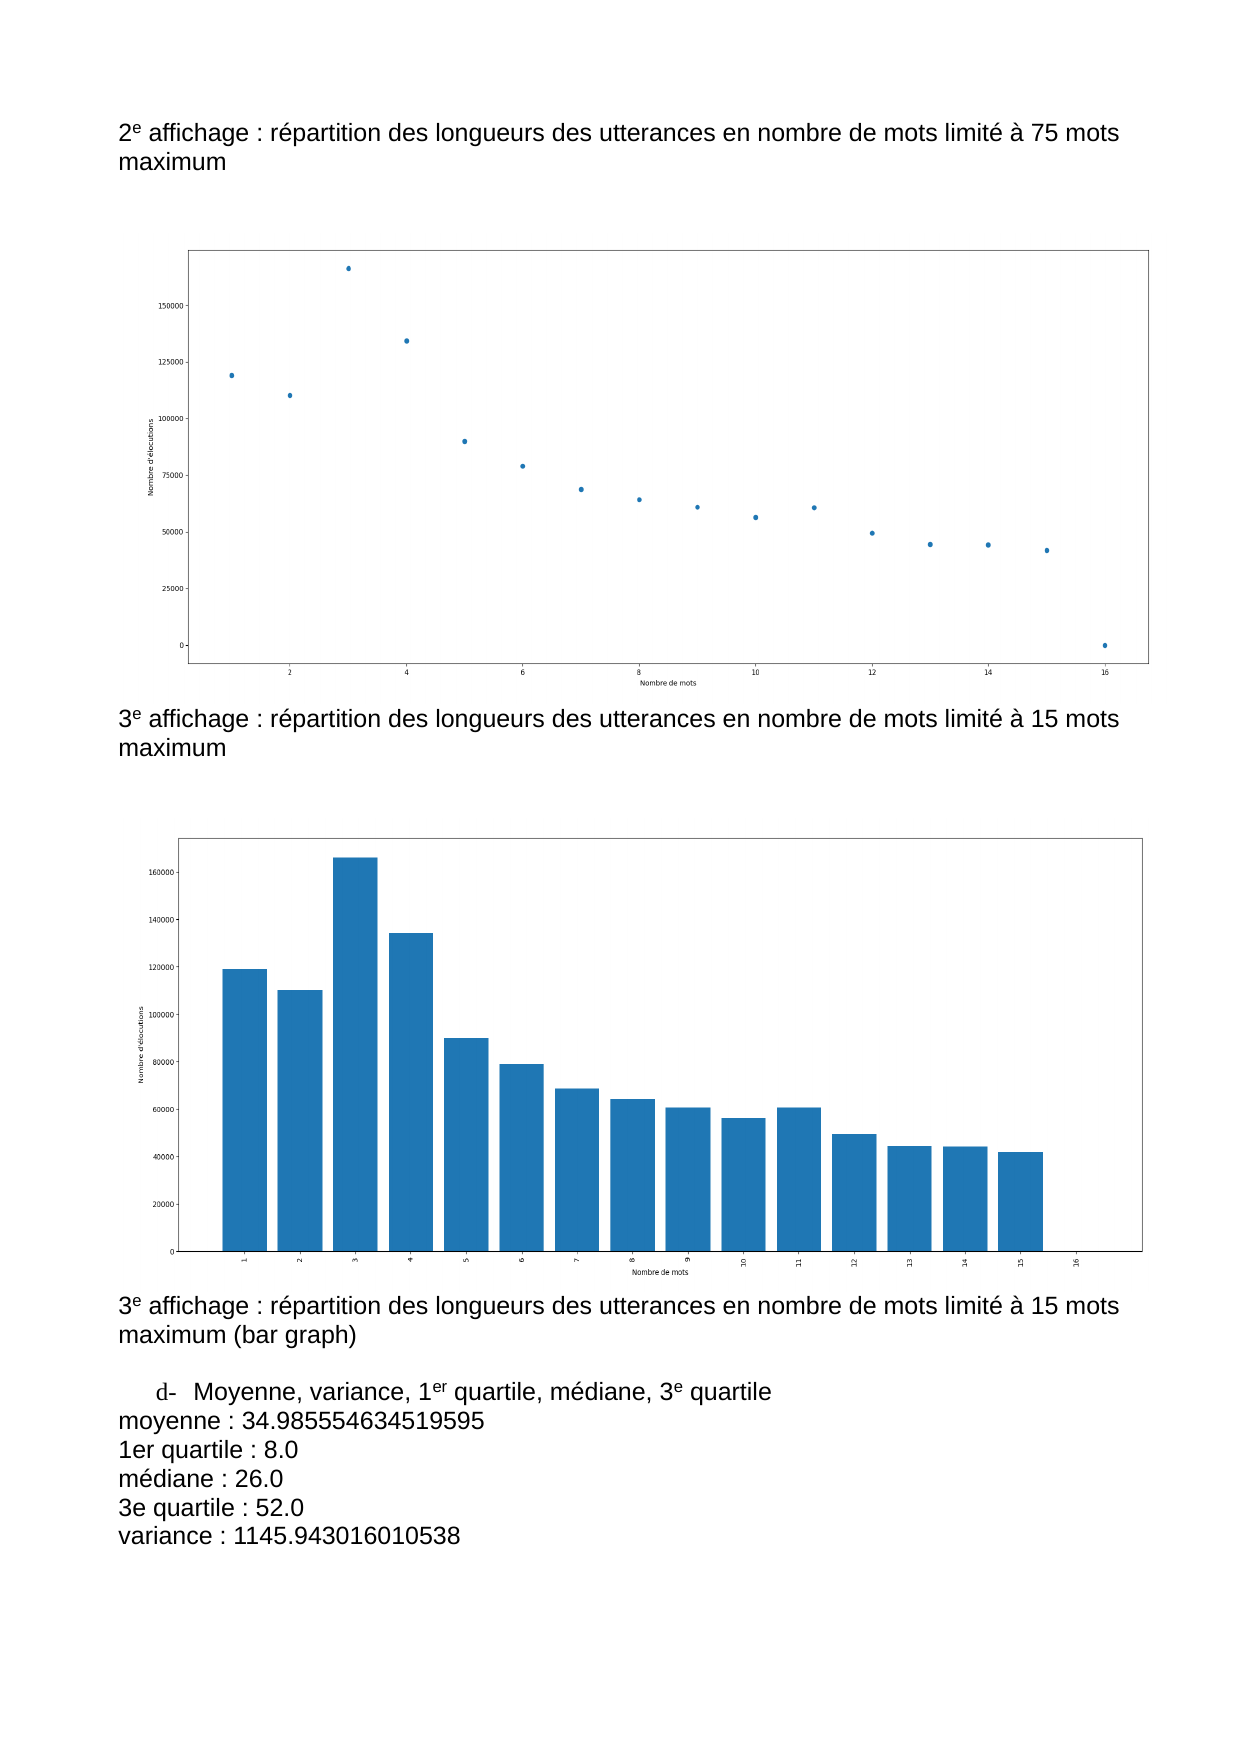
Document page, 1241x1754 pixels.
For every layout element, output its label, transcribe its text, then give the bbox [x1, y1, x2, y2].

text médiane : 26.0 [118, 1464, 1122, 1492]
picture [118, 233, 1171, 704]
text 1er quartile : 8.0 [118, 1435, 1122, 1464]
text 3e affichage : répartition des longueurs des utterances en nombre de mots limité à 15 mots maximum (bar graph) [118, 1292, 1122, 1349]
picture [118, 818, 1163, 1292]
text 3e affichage : répartition des longueurs des utterances en nombre de mots limité à 15 mots maximum [118, 704, 1122, 761]
list Moyenne, variance, 1er quartile, médiane, 3e quartile [156, 1377, 1122, 1406]
text 2e affichage : répartition des longueurs des utterances en nombre de mots limité à 75 mots maximum [118, 118, 1122, 176]
text 3e quartile : 52.0 [118, 1492, 1122, 1521]
text moyenne : 34.985554634519595 [118, 1406, 1122, 1435]
text variance : 1145.943016010538 [118, 1521, 1122, 1550]
